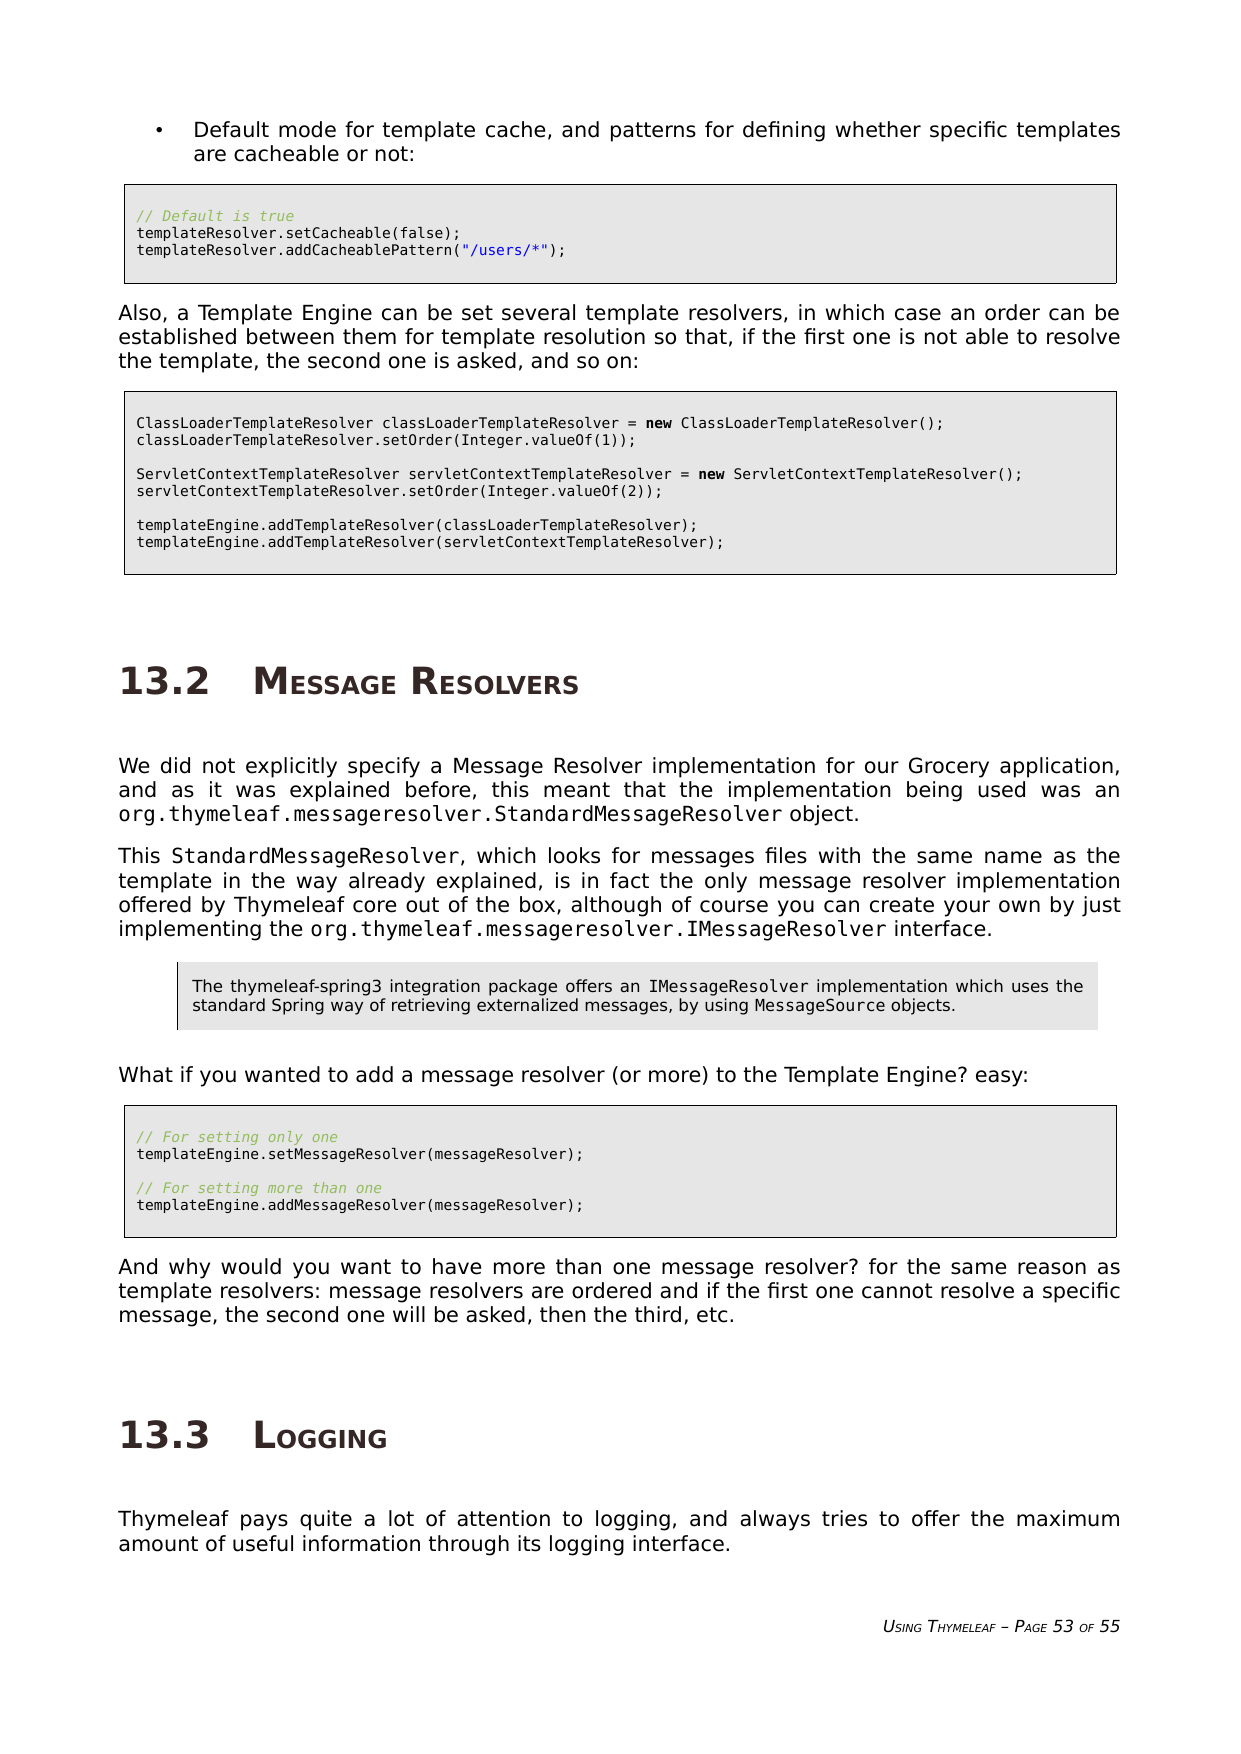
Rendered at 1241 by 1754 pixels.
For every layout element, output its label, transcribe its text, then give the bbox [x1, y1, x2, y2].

text We did not explicitly specify a Message Resolver implementation for our Grocery application, and as it was explained before, this meant that the implementation being used was an org.thymeleaf.messageresolver.StandardMessageResolver object. [118, 754, 1122, 827]
subtitle Message Resolvers [118, 660, 1122, 704]
subtitle Logging [118, 1413, 1122, 1457]
text Also, a Template Engine can be set several template resolvers, in which case an order can be established between them for template resolution so that, if the first one is not able to resolve the template, the second one is asked, and so on: [118, 301, 1122, 373]
text Thymeleaf pays quite a lot of attention to logging, and always tries to offer the maximum amount of useful information through its logging interface. [118, 1507, 1122, 1556]
text // Default is true templateResolver.setCacheable(false); templateResolver.addCacheablePattern("/users/*"); [125, 185, 1116, 283]
text ClassLoaderTemplateResolver classLoaderTemplateResolver = new ClassLoaderTemplateResolver(); classLoaderTemplateResolver.setOrder(Integer.valueOf(1)); ServletContextTemplateResolver servletContextTemplateResolver = new ServletContextTemplateResolver(); servletContextTemplateResolver.setOrder(Integer.valueOf(2)); templateEngine.addTemplateResolver(classLoaderTemplateResolver); templateEngine.addTemplateResolver(servletContextTemplateResolver); [125, 392, 1116, 574]
list Default mode for template cache, and patterns for defining whether specific templates are cacheable or not: [156, 118, 1122, 167]
text The thymeleaf-spring3 integration package offers an IMessageResolver implementation which uses the standard Spring way of retrieving externalized messages, by using MessageSource objects. [178, 962, 1098, 1030]
text What if you wanted to add a message resolver (or more) to the Template Engine? easy: [118, 1063, 1122, 1087]
text And why would you want to have more than one message resolver? for the same reason as template resolvers: message resolvers are ordered and if the first one cannot resolve a specific message, the second one will be asked, then the third, etc. [118, 1255, 1122, 1328]
text // For setting only one templateEngine.setMessageResolver(messageResolver); // For setting more than one templateEngine.addMessageResolver(messageResolver); [125, 1106, 1116, 1237]
text This StandardMessageResolver, which looks for messages files with the same name as the template in the way already explained, is in fact the only message resolver implementation offered by Thymeleaf core out of the box, although of course you can create your own by just implementing the org.thymeleaf.messageresolver.IMessageResolver interface. [118, 844, 1122, 941]
